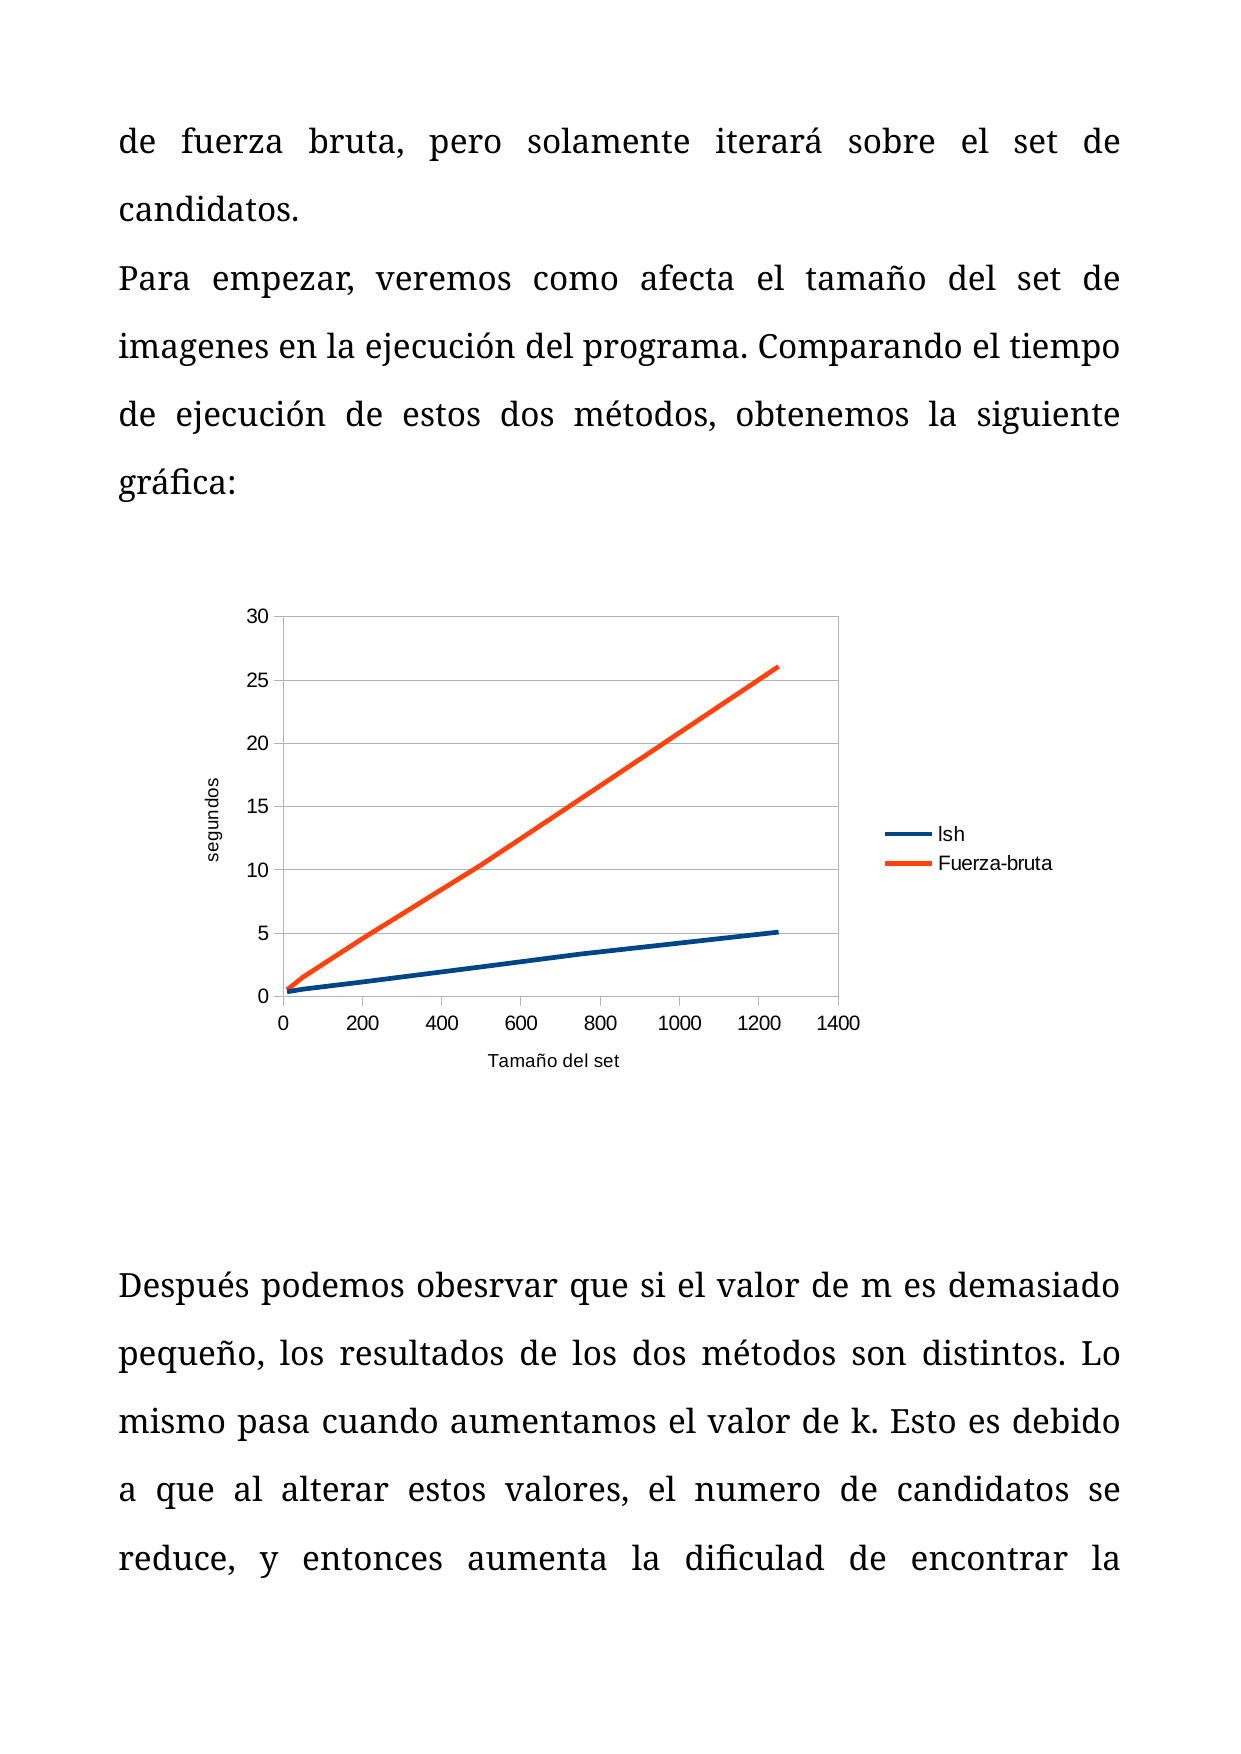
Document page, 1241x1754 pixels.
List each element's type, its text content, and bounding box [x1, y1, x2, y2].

text Después podemos obesrvar que si el valor de m es demasiado pequeño, los resultados de los dos métodos son distintos. Lo mismo pasa cuando aumentamos el valor de k. Esto es debido a que al alterar estos valores, el numero de candidatos se reduce, y entonces aumenta la dificulad de encontrar la [118, 1262, 1122, 1580]
text de fuerza bruta, pero solamente iterará sobre el set de candidatos. [118, 118, 1122, 232]
text Para empezar, veremos como afecta el tamaño del set de imagenes en la ejecución del programa. Comparando el tiempo de ejecución de estos dos métodos, obtenemos la siguiente gráfica: [118, 254, 1122, 504]
